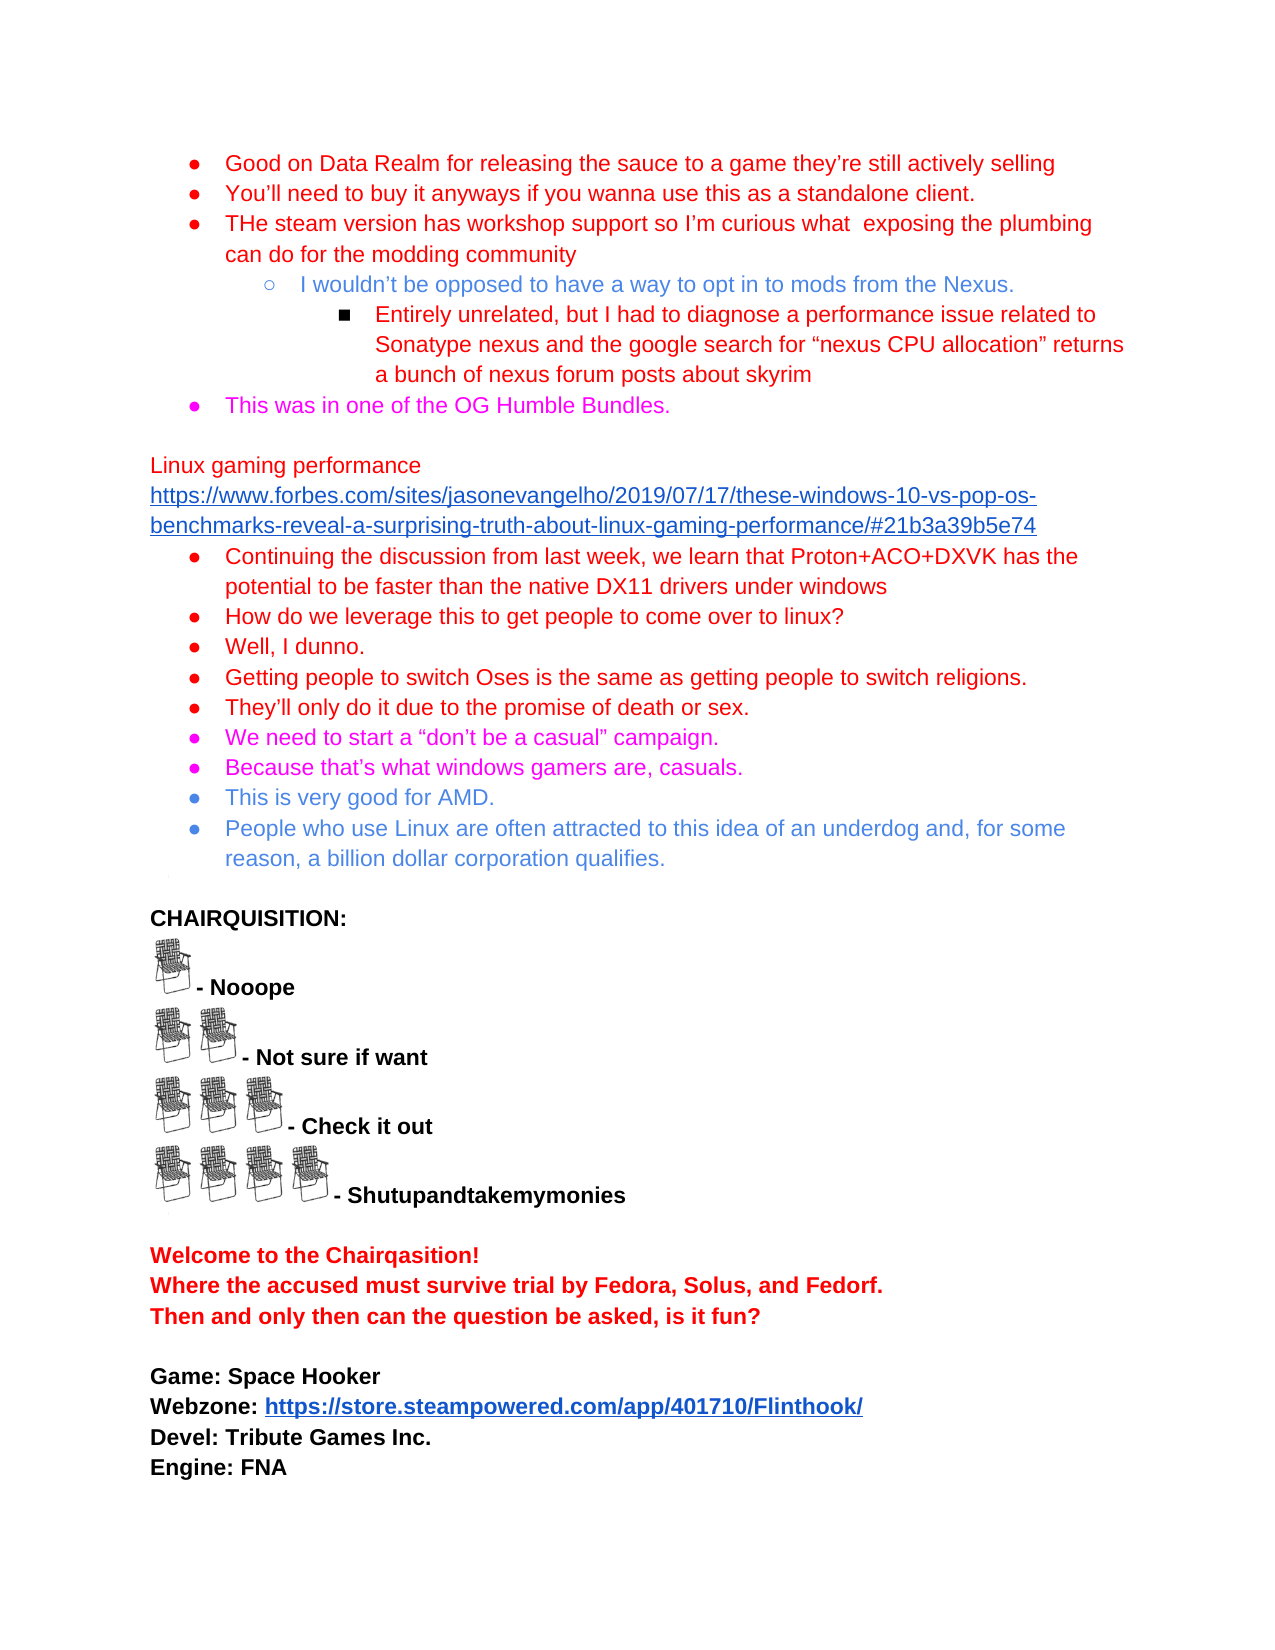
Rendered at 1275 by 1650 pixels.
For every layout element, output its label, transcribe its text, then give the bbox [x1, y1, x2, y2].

text Devel: Tribute Games Inc. [150, 1423, 1125, 1450]
list THe steam version has workshop support so I’m curious what exposing the plumbing can do for the modding community [187, 210, 1125, 267]
list People who use Linux are often attracted to this idea of an underdog and, for some reason, a billion dollar corporation qualifies. [187, 814, 1125, 871]
list How do we leverage this to get people to come over to linux? [187, 603, 1125, 629]
picture [150, 935, 196, 996]
list They’ll only do it due to the promise of death or sex. [187, 694, 1125, 720]
text Game: Space Hooker [150, 1363, 1125, 1389]
picture [150, 1073, 288, 1135]
list Because that’s what windows gamers are, casuals. [187, 754, 1125, 781]
text Where the accused must survive trial by Fedora, Solus, and Fedorf. [150, 1272, 1125, 1299]
text Then and only then can the question be asked, is it fun? [150, 1303, 1125, 1329]
text - Check it out [150, 1074, 1125, 1139]
text Welcome to the Chairqasition! [150, 1242, 1125, 1269]
text CHAIRQUISITION: - Nooope [150, 905, 1125, 1001]
list Entirely unrelated, but I had to diagnose a performance issue related to Sonatype nexus and the google search for “nexus CPU allocation” returns a bunch of nexus forum posts about skyrim [337, 301, 1125, 388]
text - Not sure if want [150, 1004, 1125, 1070]
list Getting people to switch Oses is the same as getting people to switch religions. [187, 663, 1125, 690]
list Continuing the discussion from last week, we learn that Proton+ACO+DXVK has the potential to be faster than the native DX11 drivers under windows [187, 543, 1125, 599]
text Webzone: https://store.steampowered.com/app/401710/Flinthook/ [150, 1393, 1125, 1420]
list This is very good for AMD. [187, 784, 1125, 811]
text Engine: FNA [150, 1454, 1125, 1480]
list This was in one of the OG Humble Bundles. [187, 392, 1125, 418]
list You’ll need to buy it anyways if you wanna use this as a standalone client. [187, 180, 1125, 207]
text Linux gaming performance [150, 452, 1125, 478]
picture [150, 1004, 242, 1065]
list Good on Data Realm for releasing the sauce to a game they’re still actively selling [187, 150, 1125, 176]
list I wouldn’t be opposed to have a way to opt in to mods from the Nexus. [262, 271, 1125, 297]
list We need to start a “don’t be a casual” campaign. [187, 724, 1125, 750]
list Well, I dunno. [187, 633, 1125, 660]
picture [150, 1142, 334, 1204]
text - Shutupandtakemymonies [150, 1143, 1125, 1208]
text https://www.forbes.com/sites/jasonevangelho/2019/07/17/these-windows-10-vs-pop-os-benchmarks-reveal-a-surprising-truth-about-linux-gaming-performance/#21b3a39b5e74 [150, 482, 1125, 539]
